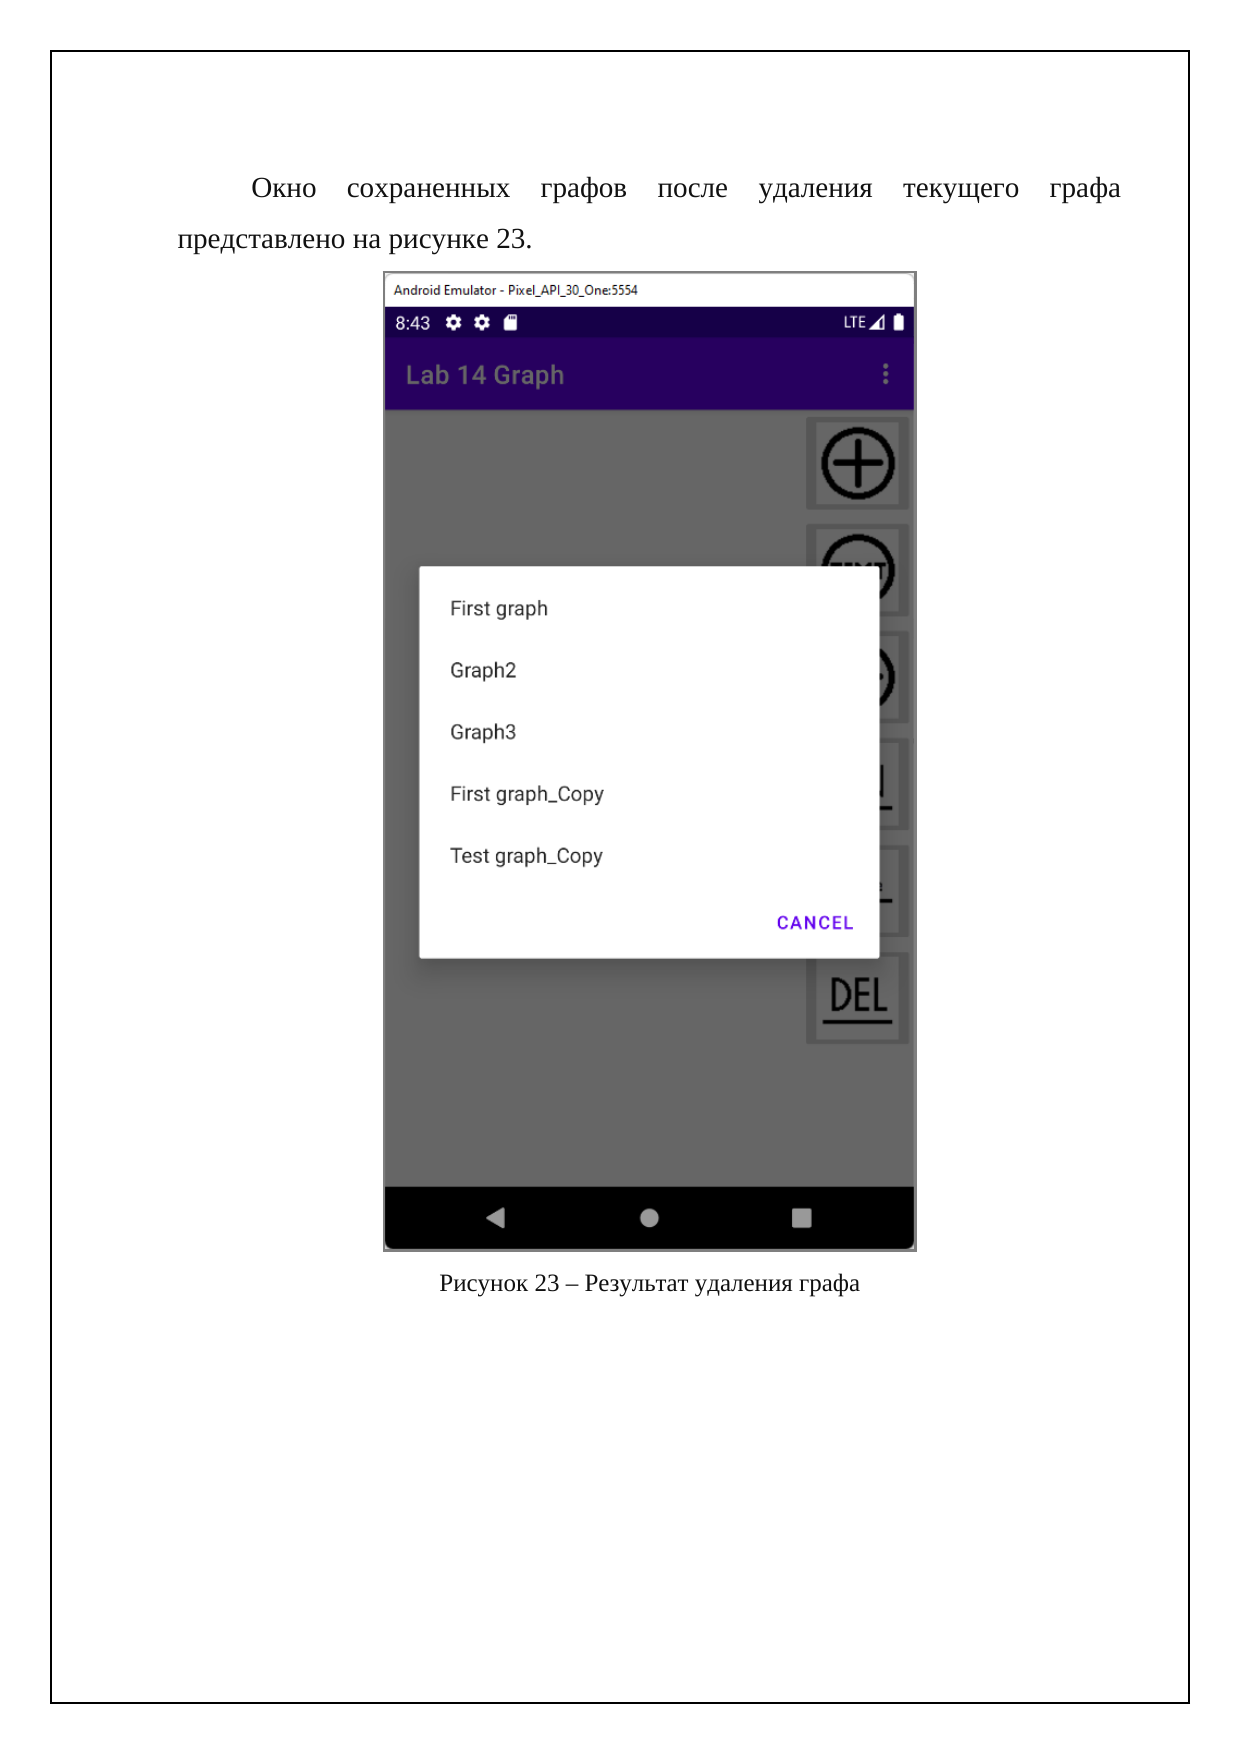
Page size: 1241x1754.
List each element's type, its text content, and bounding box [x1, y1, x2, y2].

text Рисунок 23 – Результат удаления графа [860, 1268, 1122, 1297]
text Рисунок 23 – Результат удаления графа [177, 1268, 439, 1297]
text Окно сохраненных графов после удаления текущего графа представлено на рисунке 23. [177, 171, 1122, 254]
